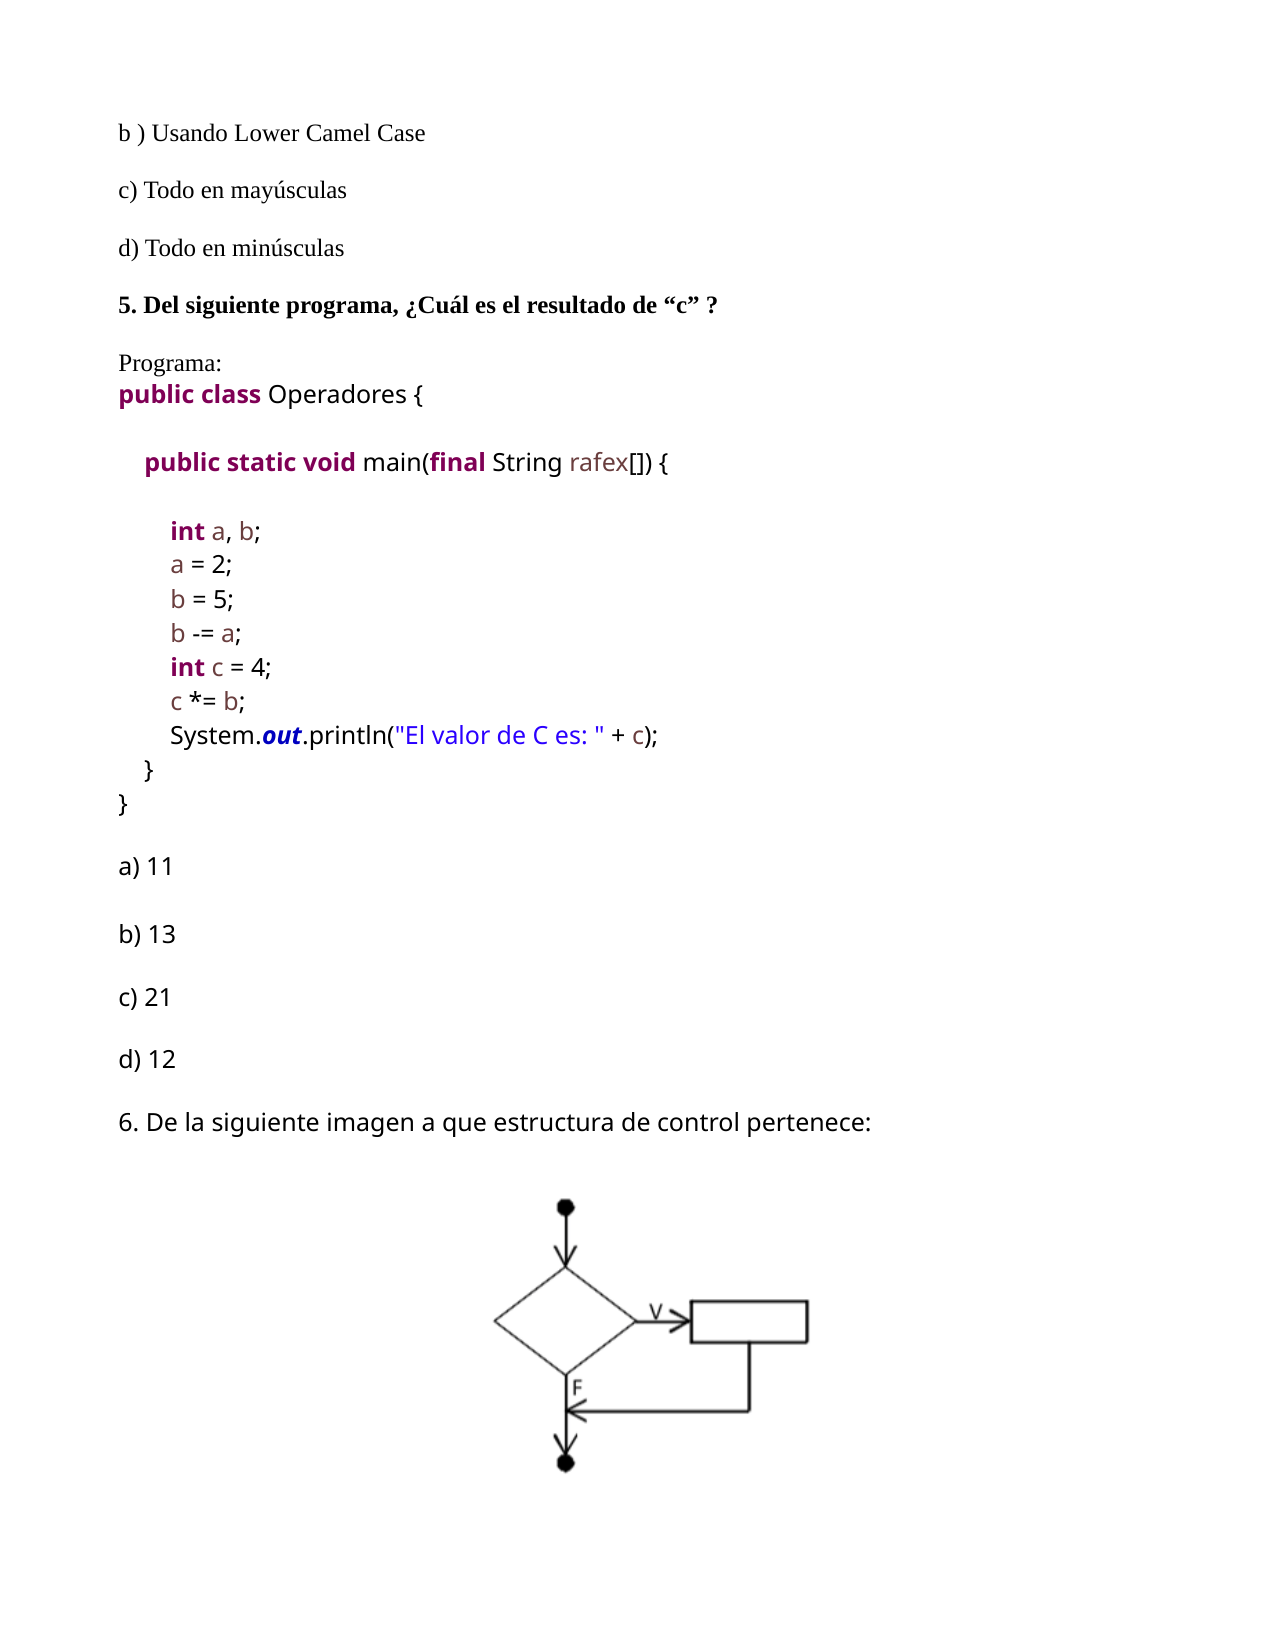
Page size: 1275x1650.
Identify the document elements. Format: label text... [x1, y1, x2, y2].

text c *= b; [118, 683, 1157, 717]
text int a, b; [118, 513, 1157, 547]
text b) 13 [118, 917, 1157, 951]
text } [118, 786, 1157, 820]
text 6. De la siguiente imagen a que estructura de control pertenece: [118, 1105, 1157, 1139]
text System.out.println("El valor de C es: " + c); [118, 717, 1157, 752]
text Programa: [118, 348, 1157, 377]
text d) 12 [118, 1042, 1157, 1076]
text b = 5; [118, 581, 1157, 615]
text d) Todo en minúsculas [118, 233, 1157, 262]
text int c = 4; [118, 649, 1157, 683]
text b ) Usando Lower Camel Case [118, 118, 1157, 147]
text } [118, 752, 1157, 786]
text public static void main(final String rafex[]) { [118, 445, 1157, 479]
picture [431, 1167, 844, 1501]
text a) 11 [118, 848, 1157, 882]
text a = 2; [118, 547, 1157, 581]
text c) 21 [118, 979, 1157, 1013]
text public class Operadores { [118, 377, 1157, 411]
text 5. Del siguiente programa, ¿Cuál es el resultado de “c” ? [118, 291, 1157, 319]
text c) Todo en mayúsculas [118, 176, 1157, 204]
text b -= a; [118, 615, 1157, 649]
